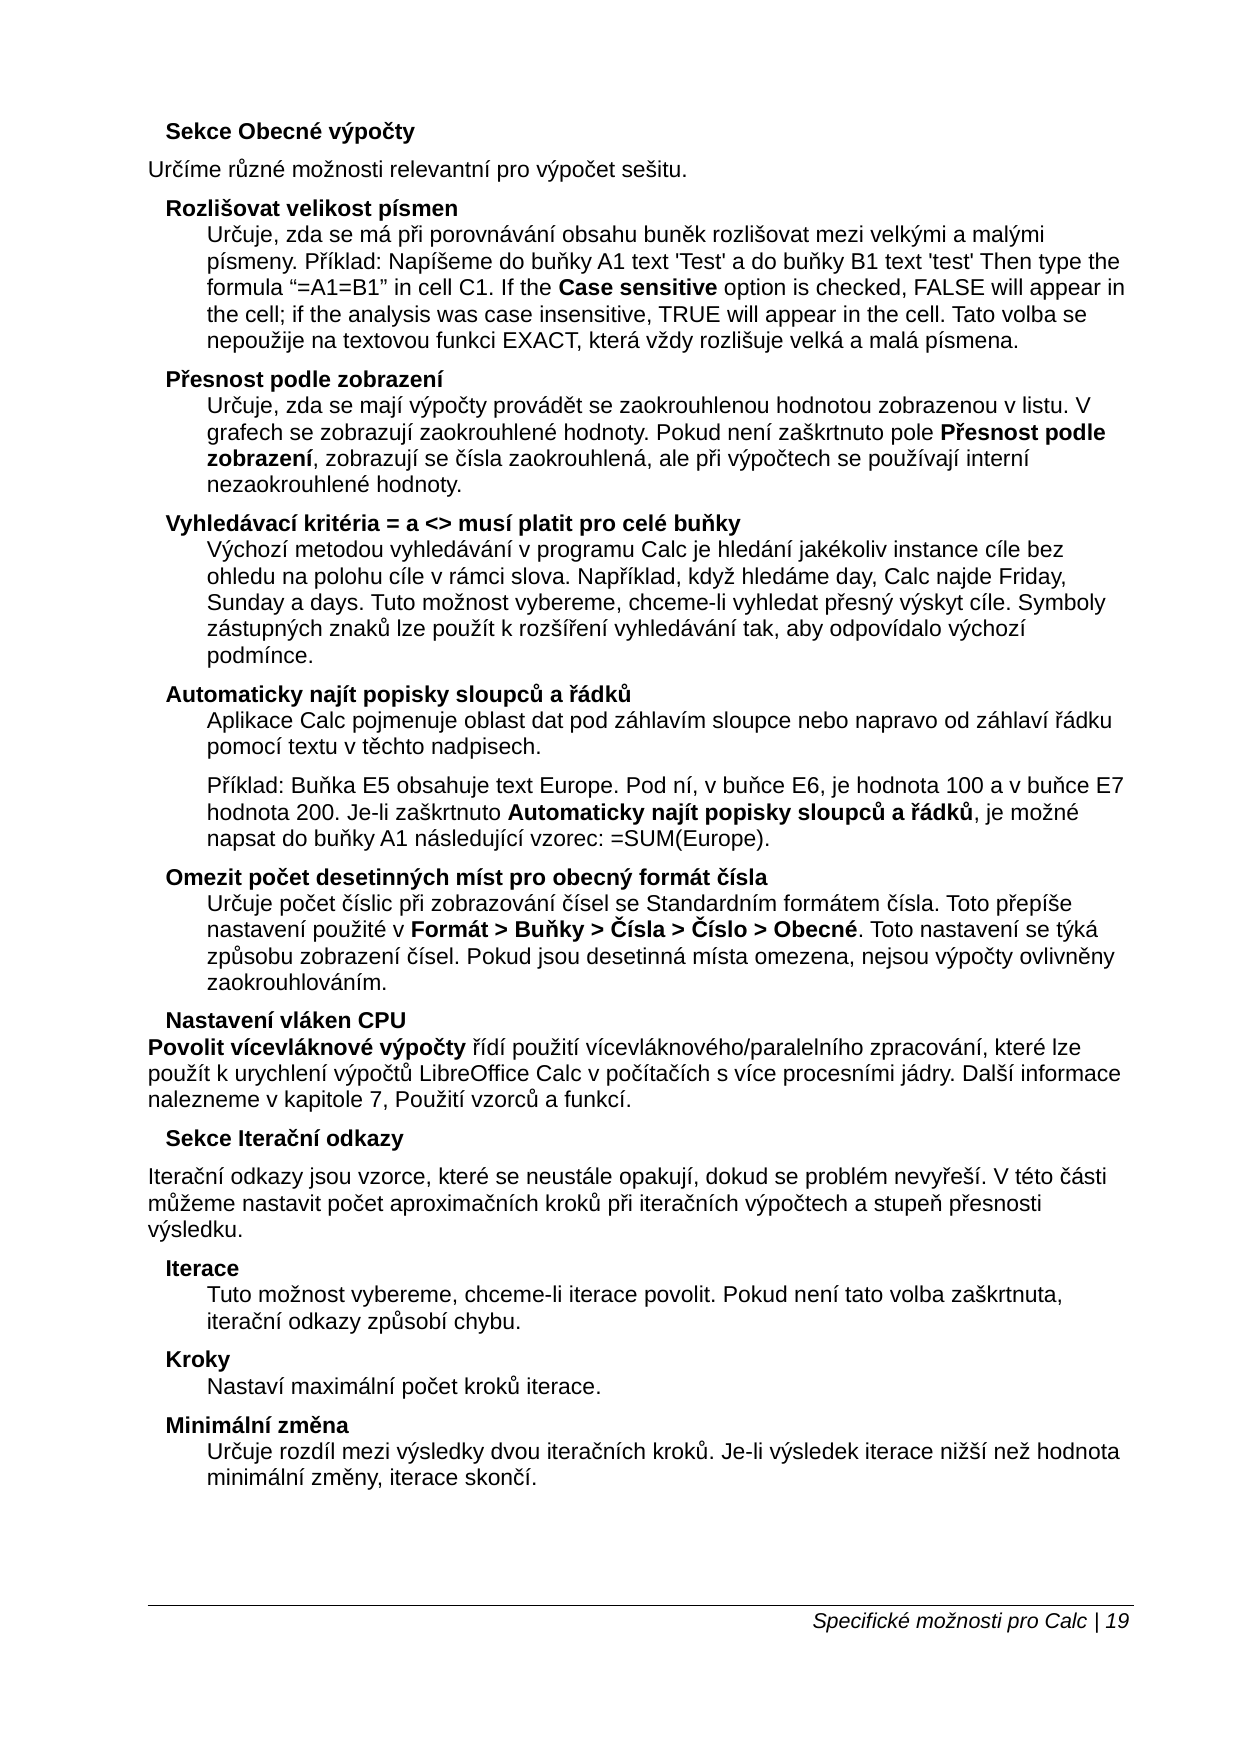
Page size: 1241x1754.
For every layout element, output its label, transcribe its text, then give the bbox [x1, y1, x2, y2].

text Omezit počet desetinných míst pro obecný formát čísla [165, 864, 1134, 890]
text Sekce Iterační odkazy [165, 1125, 1134, 1152]
text Určuje, zda se mají výpočty provádět se zaokrouhlenou hodnotou zobrazenou v listu. V grafech se zobrazují zaokrouhlené hodnoty. Pokud není zaškrtnuto pole Přesnost podle zobrazení, zobrazují se čísla zaokrouhlená, ale při výpočtech se používají interní nezaokrouhlené hodnoty. [207, 392, 1134, 497]
text Iterační odkazy jsou vzorce, které se neustále opakují, dokud se problém nevyřeší. V této části můžeme nastavit počet aproximačních kroků při iteračních výpočtech a stupeň přesnosti výsledku. [148, 1163, 1134, 1242]
text Automaticky najít popisky sloupců a řádků [165, 681, 1134, 707]
text Sekce Obecné výpočty [165, 118, 1134, 144]
text Povolit vícevláknové výpočty řídí použití vícevláknového/paralelního zpracování, které lze použít k urychlení výpočtů LibreOffice Calc v počítačích s více procesními jádry. Další informace nalezneme v kapitole 7, Použití vzorců a funkcí. [148, 1034, 1134, 1113]
text Tuto možnost vybereme, chceme-li iterace povolit. Pokud není tato volba zaškrtnuta, iterační odkazy způsobí chybu. [207, 1281, 1134, 1334]
text Příklad: Buňka E5 obsahuje text Europe. Pod ní, v buňce E6, je hodnota 100 a v buňce E7 hodnota 200. Je-li zaškrtnuto Automaticky najít popisky sloupců a řádků, je možné napsat do buňky A1 následující vzorec: =SUM(Europe). [207, 772, 1134, 851]
text Iterace [165, 1255, 1134, 1281]
text Určuje, zda se má při porovnávání obsahu buněk rozlišovat mezi velkými a malými písmeny. Příklad: Napíšeme do buňky A1 text 'Test' a do buňky B1 text 'test' Then type the formula “=A1=B1” in cell C1. If the Case sensitive option is checked, FALSE will appear in the cell; if the analysis was case insensitive, TRUE will appear in the cell. Tato volba se nepoužije na textovou funkci EXACT, která vždy rozlišuje velká a malá písmena. [207, 221, 1134, 353]
text Minimální změna [165, 1412, 1134, 1438]
text Určíme různé možnosti relevantní pro výpočet sešitu. [148, 156, 1134, 183]
text Vyhledávací kritéria = a <> musí platit pro celé buňky [165, 510, 1134, 536]
text Výchozí metodou vyhledávání v programu Calc je hledání jakékoliv instance cíle bez ohledu na polohu cíle v rámci slova. Například, když hledáme day, Calc najde Friday, Sunday a days. Tuto možnost vybereme, chceme-li vyhledat přesný výskyt cíle. Symboly zástupných znaků lze použít k rozšíření vyhledávání tak, aby odpovídalo výchozí podmínce. [207, 536, 1134, 668]
text Nastaví maximální počet kroků iterace. [207, 1373, 1134, 1399]
text Nastavení vláken CPU [165, 1007, 1134, 1034]
text Rozlišovat velikost písmen [165, 195, 1134, 221]
text Určuje počet číslic při zobrazování čísel se Standardním formátem čísla. Toto přepíše nastavení použité v Formát > Buňky > Čísla > Číslo > Obecné. Toto nastavení se týká způsobu zobrazení čísel. Pokud jsou desetinná místa omezena, nejsou výpočty ovlivněny zaokrouhlováním. [207, 890, 1134, 996]
text Aplikace Calc pojmenuje oblast dat pod záhlavím sloupce nebo napravo od záhlaví řádku pomocí textu v těchto nadpisech. [207, 707, 1134, 760]
text Kroky [165, 1346, 1134, 1373]
text Přesnost podle zobrazení [165, 366, 1134, 392]
text Určuje rozdíl mezi výsledky dvou iteračních kroků. Je-li výsledek iterace nižší než hodnota minimální změny, iterace skončí. [207, 1438, 1134, 1491]
